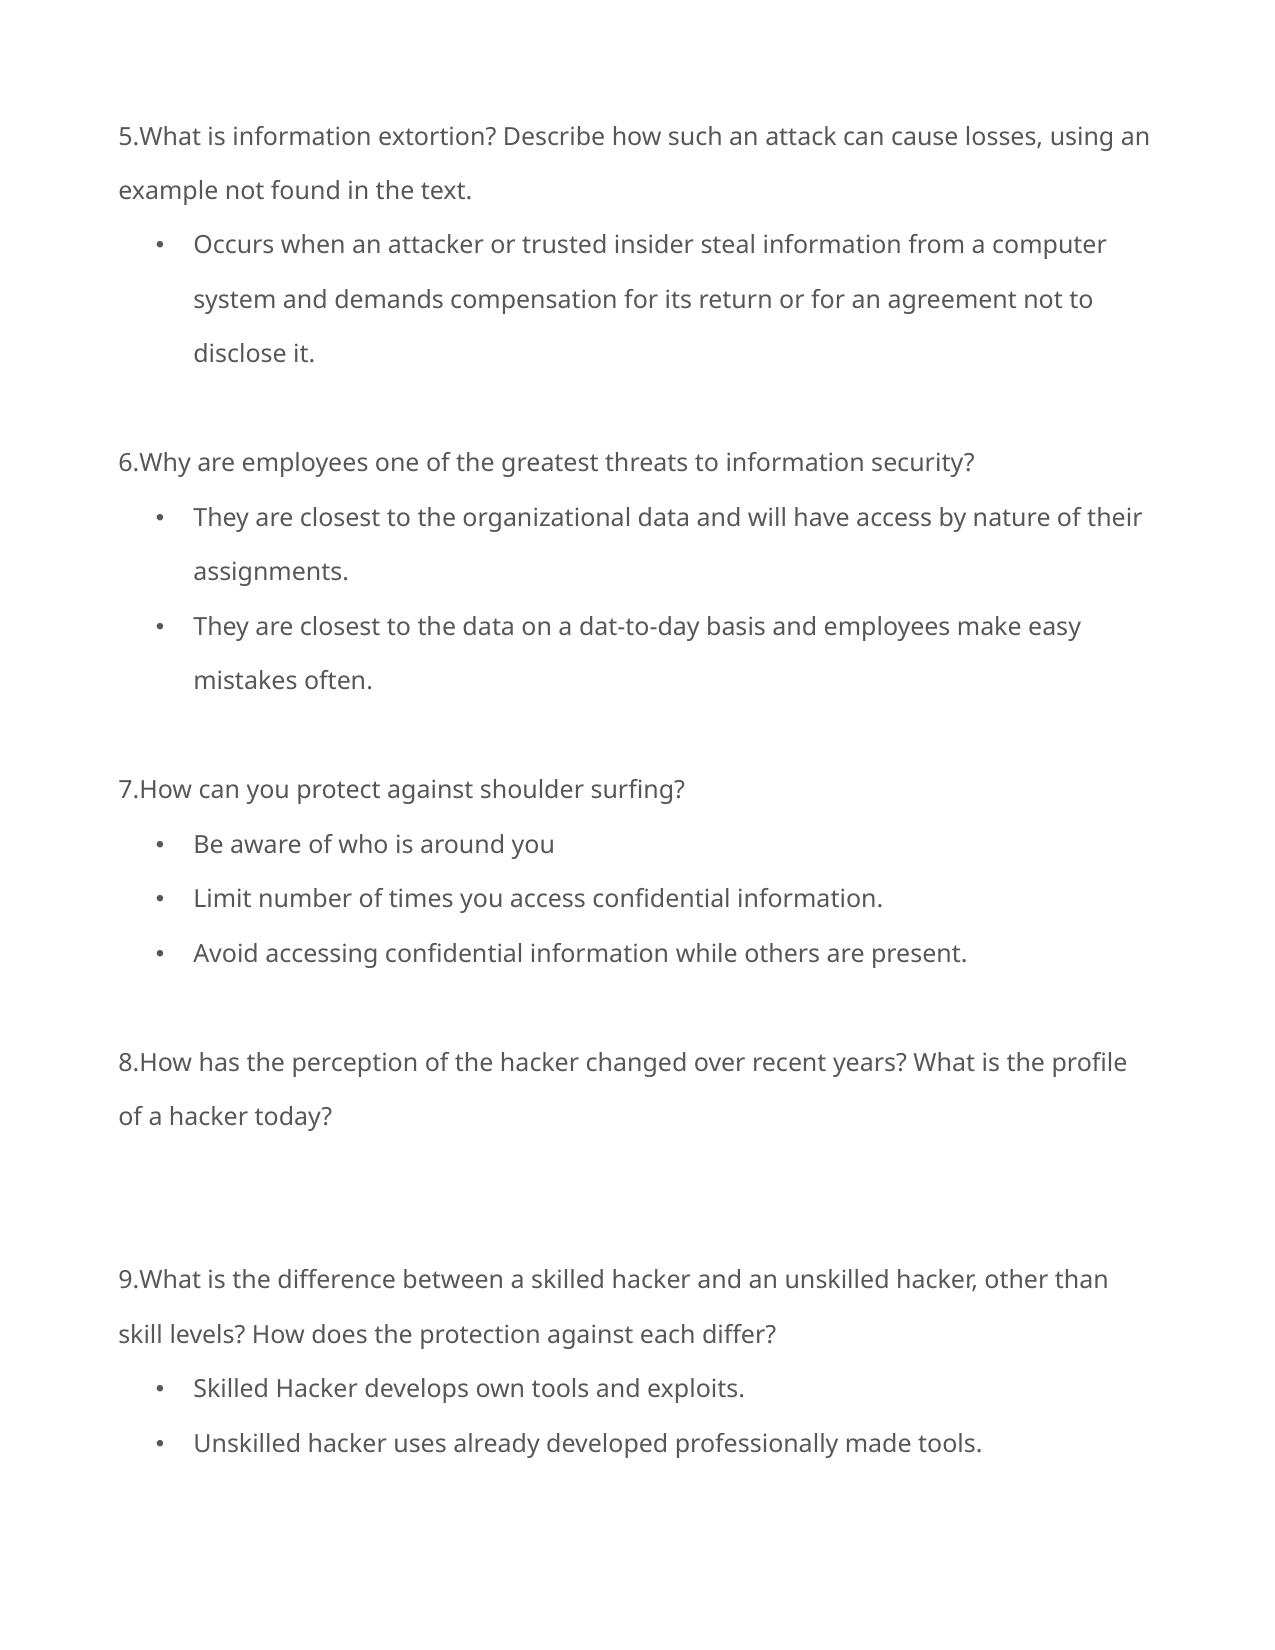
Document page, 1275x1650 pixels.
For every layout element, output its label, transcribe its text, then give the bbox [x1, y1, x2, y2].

list Why are employees one of the greatest threats to information security? [118, 445, 1157, 479]
list How has the perception of the hacker changed over recent years? What is the profile of a hacker today? [118, 1044, 1157, 1133]
list Limit number of times you access confidential information. [156, 881, 1157, 915]
list They are closest to the data on a dat-to-day basis and employees make easy mistakes often. [156, 608, 1157, 697]
list How can you protect against shoulder surfing? [118, 772, 1157, 806]
list Skilled Hacker develops own tools and exploits. [156, 1371, 1157, 1405]
list Occurs when an attacker or trusted insider steal information from a computer system and demands compensation for its return or for an agreement not to disclose it. [156, 227, 1157, 370]
list What is the difference between a skilled hacker and an unskilled hacker, other than skill levels? How does the protection against each differ? [118, 1262, 1157, 1351]
list Be aware of who is around you [156, 826, 1157, 860]
list What is information extortion? Describe how such an attack can cause losses, using an example not found in the text. [118, 118, 1157, 207]
list Avoid accessing confidential information while others are present. [156, 935, 1157, 969]
list Unskilled hacker uses already developed professionally made tools. [156, 1426, 1157, 1460]
list They are closest to the organizational data and will have access by nature of their assignments. [156, 499, 1157, 588]
